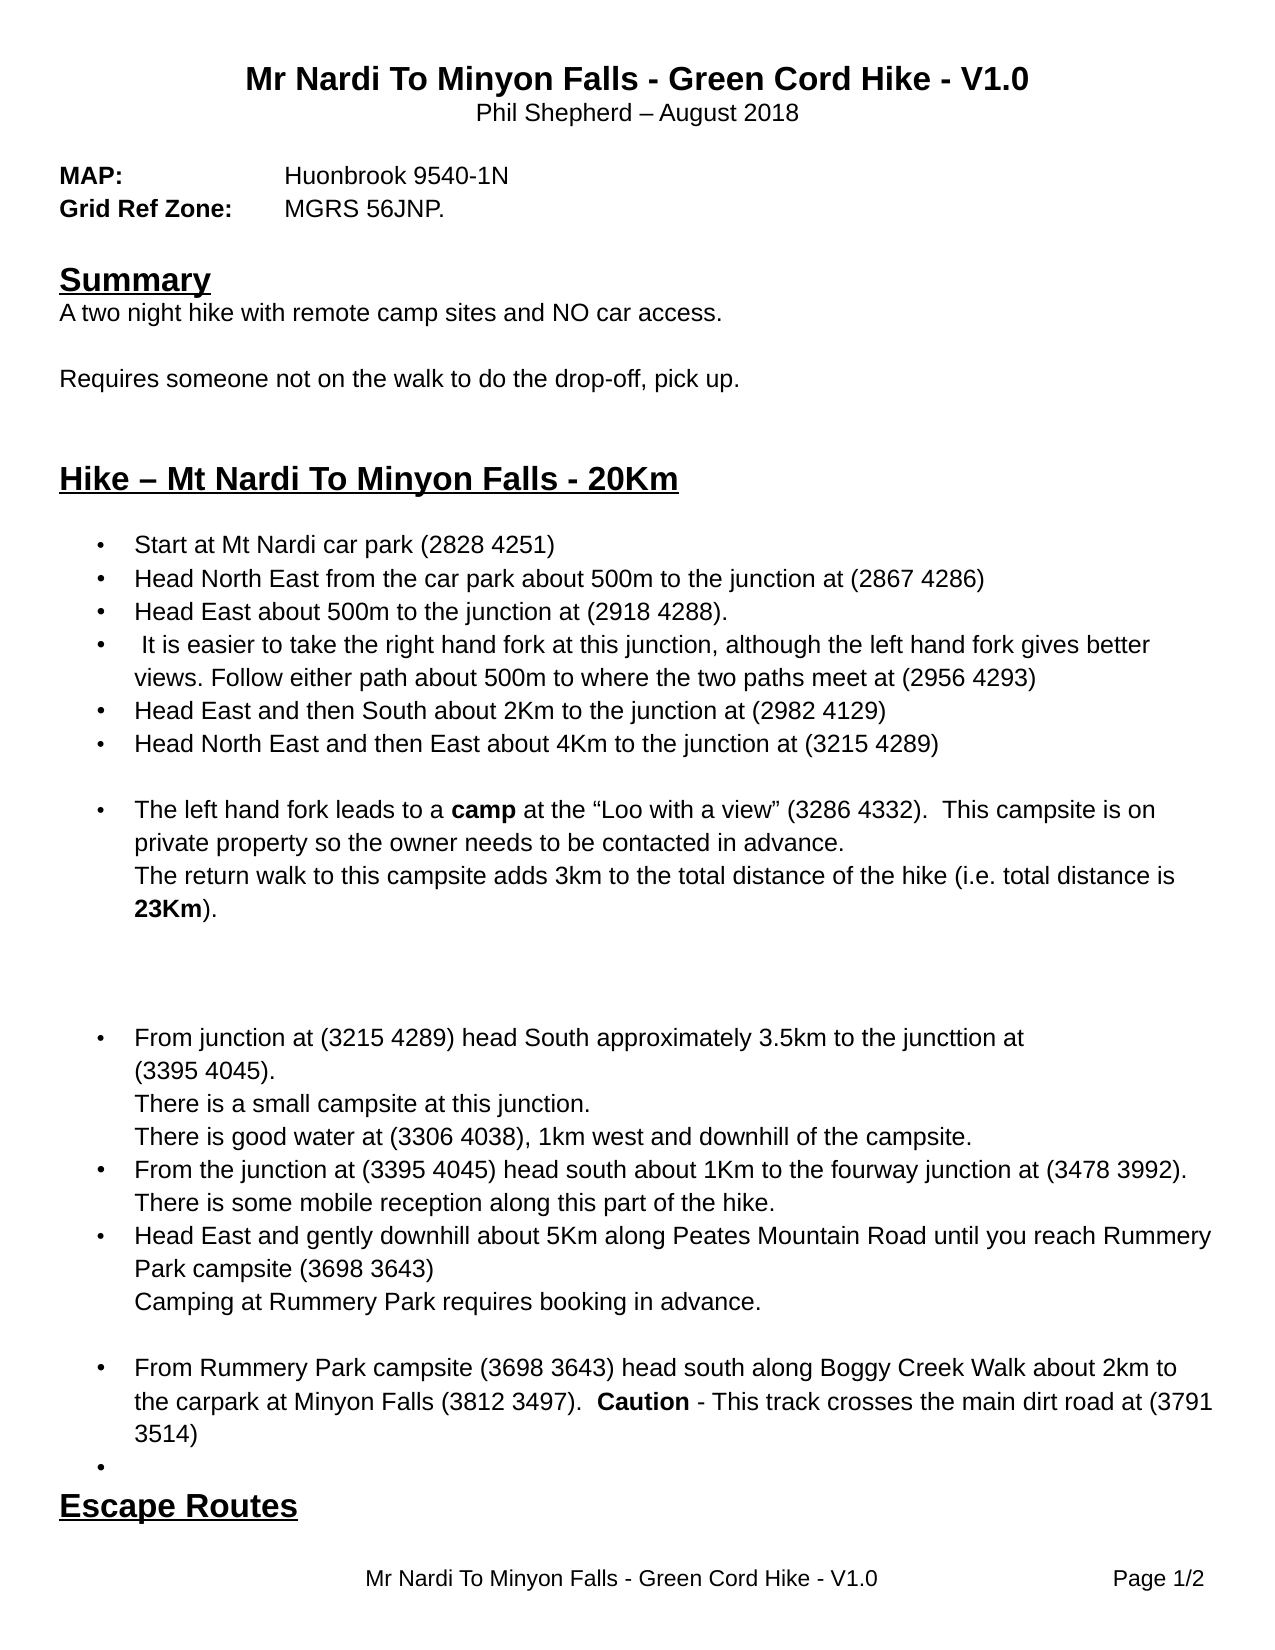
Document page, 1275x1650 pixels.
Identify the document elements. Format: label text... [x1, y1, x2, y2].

subtitle Mr Nardi To Minyon Falls - Green Cord Hike - V1.0 [59, 59, 1216, 97]
subtitle Hike – Mt Nardi To Minyon Falls - 20Km [59, 459, 1216, 497]
list Head East about 500m to the junction at (2918 4288). [97, 597, 1216, 626]
list Head East and gently downhill about 5Km along Peates Mountain Road until you reach Rummery Park campsite (3698 3643) Camping at Rummery Park requires booking in advance. [97, 1221, 1216, 1316]
list From Rummery Park campsite (3698 3643) head south along Boggy Creek Walk about 2km to the carpark at Minyon Falls (3812 3497). Caution - This track crosses the main dirt road at (3791 3514) [97, 1353, 1216, 1448]
subtitle Summary [59, 260, 1216, 298]
text Phil Shepherd – August 2018 [59, 97, 1216, 126]
list Head North East and then East about 4Km to the junction at (3215 4289) [97, 729, 1216, 758]
list From the junction at (3395 4045) head south about 1Km to the fourway junction at (3478 3992). There is some mobile reception along this part of the hike. [97, 1155, 1216, 1217]
text MAP: Huonbrook 9540-1N Grid Ref Zone: MGRS 56JNP. [59, 161, 1216, 222]
text A two night hike with remote camp sites and NO car access. Requires someone not on the walk to do the drop-off, pick up. [59, 298, 1216, 393]
list Head North East from the car park about 500m to the junction at (2867 4286) [97, 563, 1216, 592]
list Head East and then South about 2Km to the junction at (2982 4129) [97, 696, 1216, 725]
list The left hand fork leads to a camp at the “Loo with a view” (3286 4332). This campsite is on private property so the owner needs to be contacted in advance. The return walk to this campsite adds 3km to the total distance of the hike (i.e. total distance is 23Km). [97, 795, 1216, 953]
list It is easier to take the right hand fork at this junction, although the left hand fork gives better views. Follow either path about 500m to where the two paths meet at (2956 4293) [97, 630, 1216, 692]
text Escape Routes [59, 1486, 1216, 1524]
list From junction at (3215 4289) head South approximately 3.5km to the juncttion at (3395 4045). There is a small campsite at this junction. There is good water at (3306 4038), 1km west and downhill of the campsite. [97, 1023, 1216, 1151]
list Start at Mt Nardi car park (2828 4251) [97, 531, 1216, 559]
